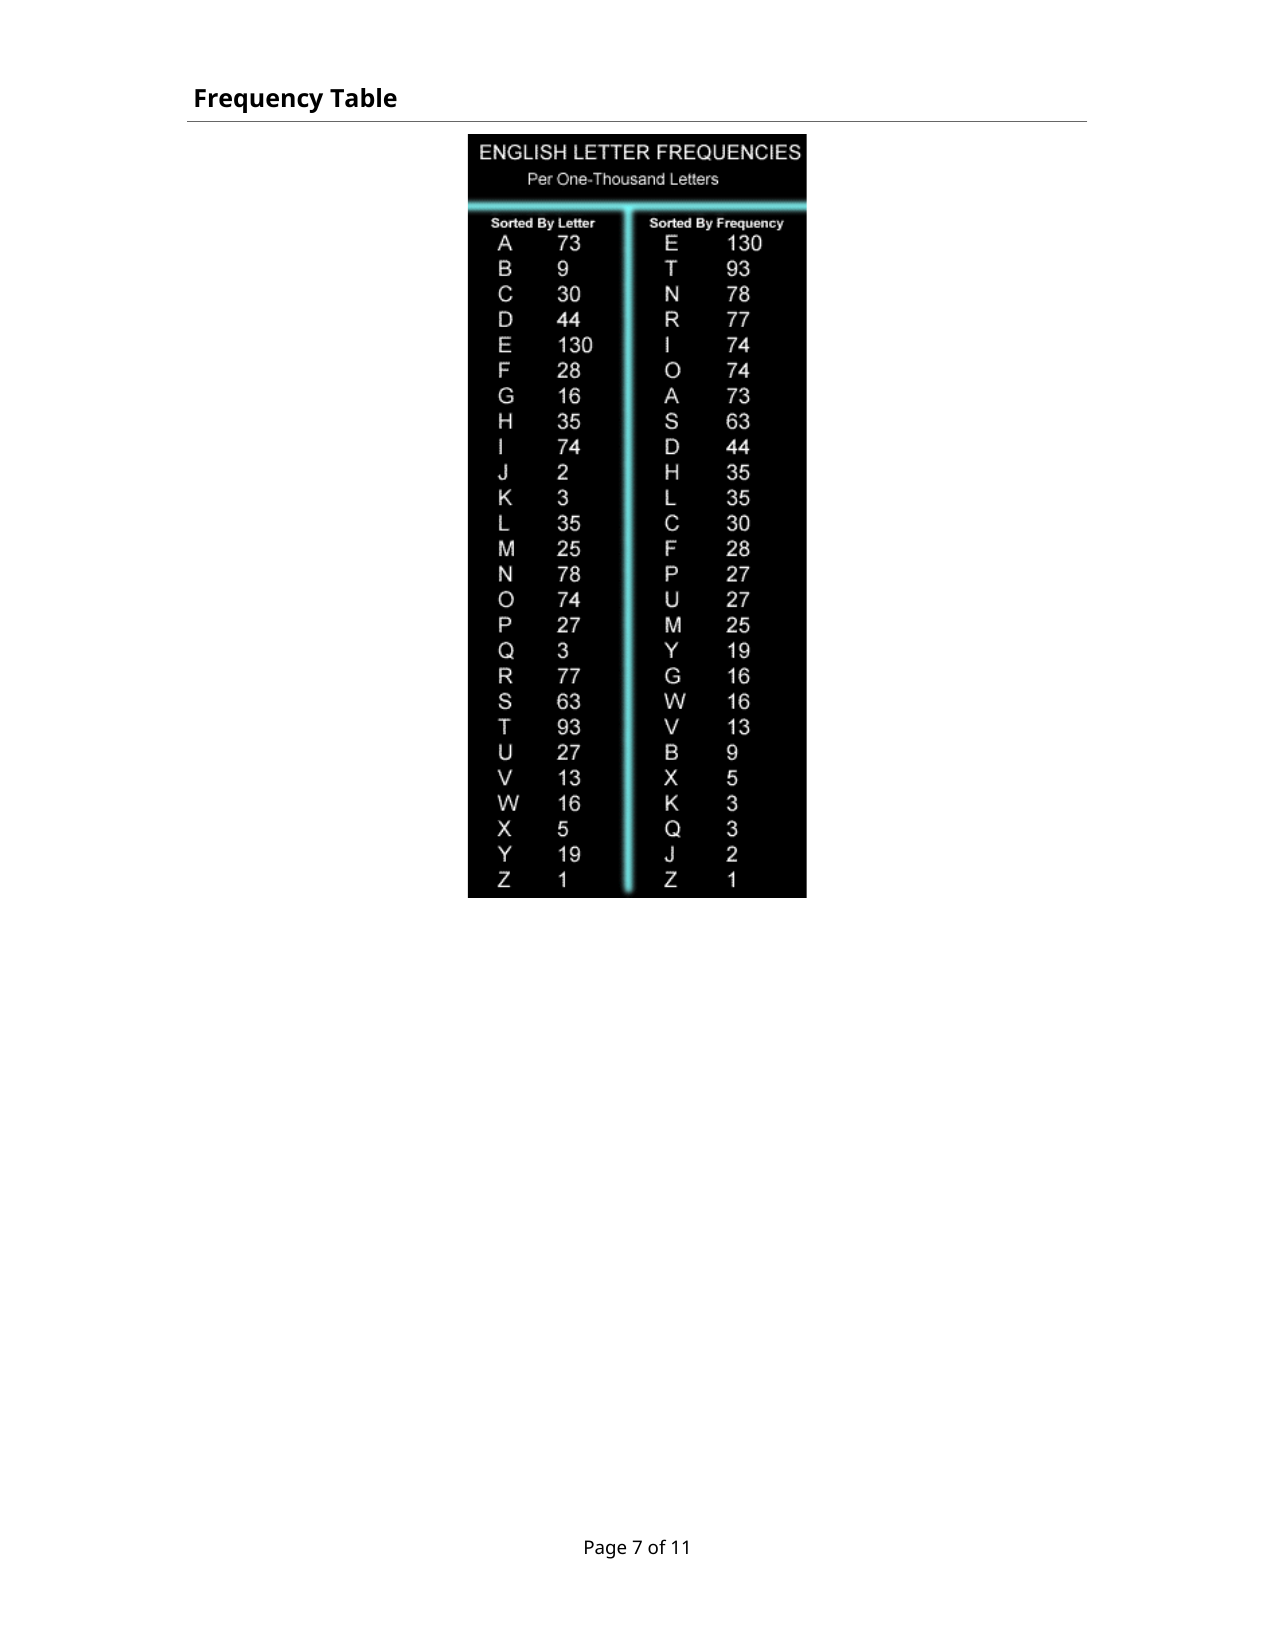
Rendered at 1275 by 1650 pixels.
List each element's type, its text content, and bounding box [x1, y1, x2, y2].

picture [467, 134, 807, 898]
subtitle Frequency Table [187, 75, 1087, 121]
